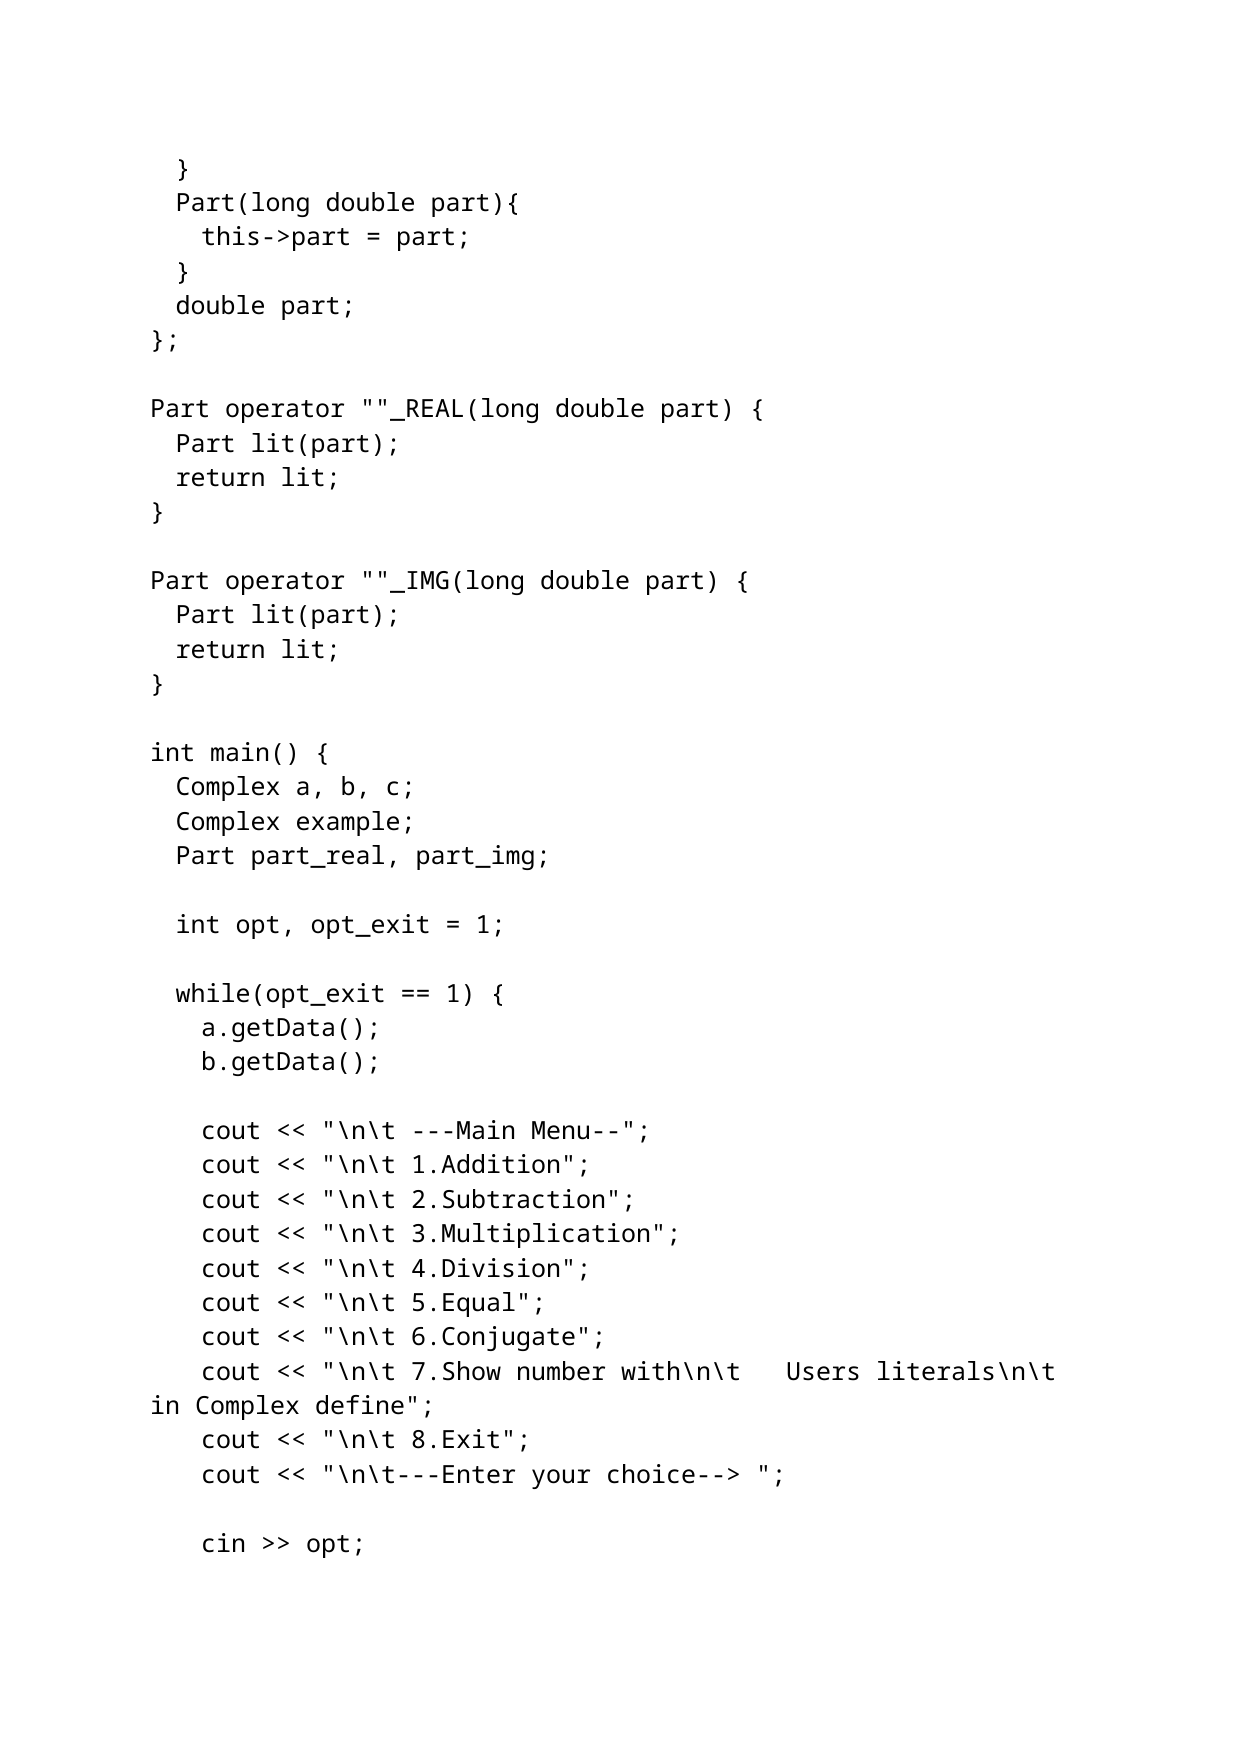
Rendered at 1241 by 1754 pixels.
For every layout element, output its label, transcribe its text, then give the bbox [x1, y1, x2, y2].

text return lit; [150, 631, 1090, 666]
text return lit; [150, 459, 1090, 494]
text cout << "\n\t 3.Multiplication"; [150, 1216, 1090, 1250]
text cin >> opt; [150, 1525, 1090, 1559]
text double part; [150, 287, 1090, 322]
text Part lit(part); [150, 425, 1090, 459]
text Part(long double part){ [150, 184, 1090, 219]
text cout << "\n\t 1.Addition"; [150, 1147, 1090, 1181]
text }; [150, 322, 1090, 356]
text cout << "\n\t 2.Subtraction"; [150, 1181, 1090, 1216]
text while(opt_exit == 1) { [150, 975, 1090, 1009]
text Part operator ""_REAL(long double part) { [150, 391, 1090, 425]
text } [150, 253, 1090, 287]
text cout << "\n\t ---Main Menu--"; [150, 1112, 1090, 1147]
text Complex a, b, c; [150, 769, 1090, 803]
text } [150, 494, 1090, 528]
text Part part_real, part_img; [150, 837, 1090, 872]
text cout << "\n\t 7.Show number with\n\t Users literals\n\t in Complex define"; [150, 1353, 1090, 1422]
text cout << "\n\t 6.Conjugate"; [150, 1319, 1090, 1353]
text } [150, 150, 1090, 184]
text int opt, opt_exit = 1; [150, 906, 1090, 941]
text cout << "\n\t 8.Exit"; [150, 1422, 1090, 1456]
text Part lit(part); [150, 597, 1090, 631]
text b.getData(); [150, 1044, 1090, 1078]
text cout << "\n\t 5.Equal"; [150, 1284, 1090, 1319]
text cout << "\n\t---Enter your choice--> "; [150, 1456, 1090, 1491]
text cout << "\n\t 4.Division"; [150, 1250, 1090, 1284]
text Part operator ""_IMG(long double part) { [150, 562, 1090, 597]
text a.getData(); [150, 1009, 1090, 1044]
text this->part = part; [150, 219, 1090, 253]
text } [150, 666, 1090, 700]
text Complex example; [150, 803, 1090, 837]
text int main() { [150, 734, 1090, 769]
